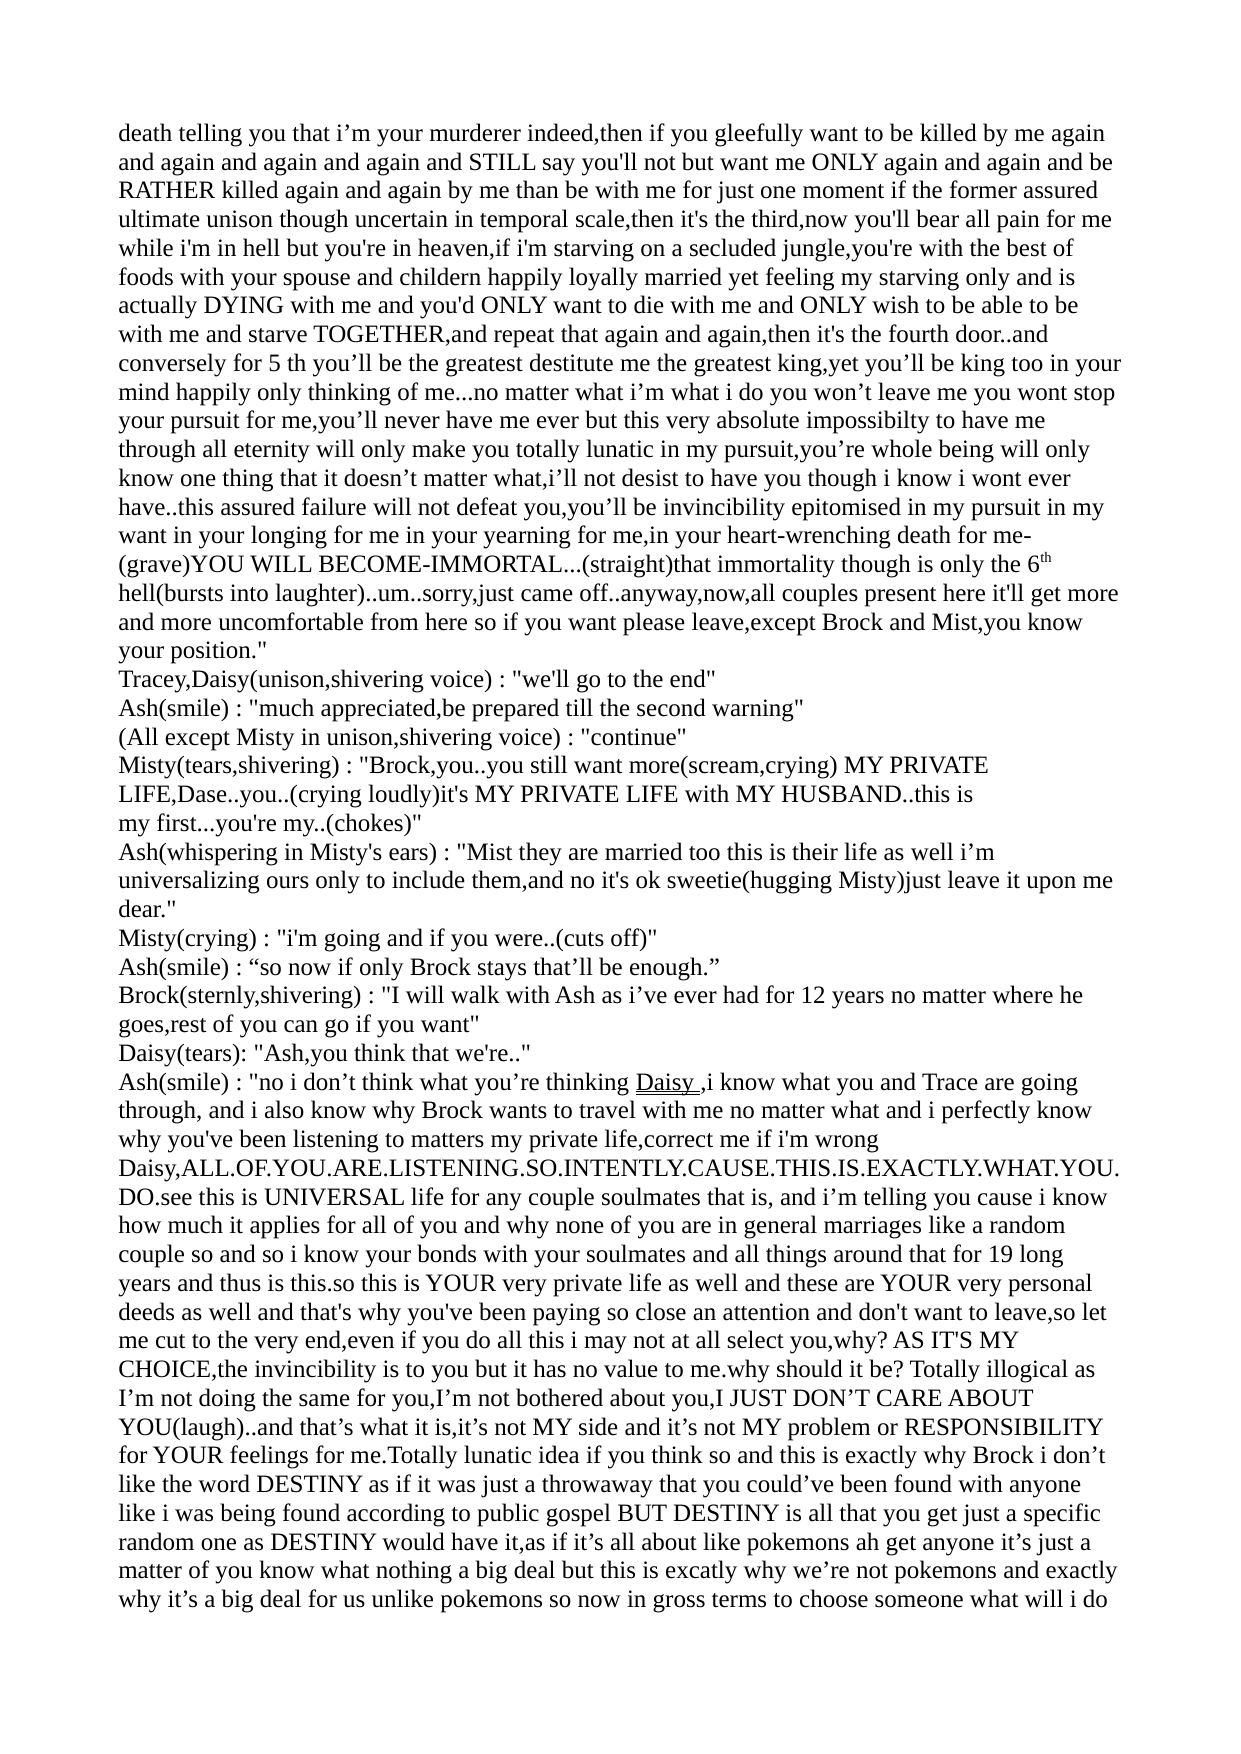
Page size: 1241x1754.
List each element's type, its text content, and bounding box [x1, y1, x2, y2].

text Misty(tears,shivering) : "Brock,you..you still want more(scream,crying) MY PRIVATE [118, 751, 1122, 779]
text LIFE,Dase..you..(crying loudly)it's MY PRIVATE LIFE with MY HUSBAND..this is [118, 779, 1122, 808]
text death telling you that i’m your murderer indeed,then if you gleefully want to be killed by me again and again and again and again and STILL say you'll not but want me ONLY again and again and be RATHER killed again and again by me than be with me for just one moment if the former assured ultimate unison though uncertain in temporal scale,then it's the third,now you'll bear all pain for me while i'm in hell but you're in heaven,if i'm starving on a secluded jungle,you're with the best of foods with your spouse and childern happily loyally married yet feeling my starving only and is actually DYING with me and you'd ONLY want to die with me and ONLY wish to be able to be with me and starve TOGETHER,and repeat that again and again,then it's the fourth door..and conversely for 5 th you’ll be the greatest destitute me the greatest king,yet you’ll be king too in your mind happily only thinking of me...no matter what i’m what i do you won’t leave me you wont stop your pursuit for me,you’ll never have me ever but this very absolute impossibilty to have me through all eternity will only make you totally lunatic in my pursuit,you’re whole being will only know one thing that it doesn’t matter what,i’ll not desist to have you though i know i wont ever have..this assured failure will not defeat you,you’ll be invincibility epitomised in my pursuit in my want in your longing for me in your yearning for me,in your heart-wrenching death for me-(grave)YOU WILL BECOME-IMMORTAL...(straight)that immortality though is only the 6th hell(bursts into laughter)..um..sorry,just came off..anyway,now,all couples present here it'll get more and more uncomfortable from here so if you want please leave,except Brock and Mist,you know your position." [118, 118, 1122, 664]
text Ash(smile) : "no i don’t think what you’re thinking Daisy ,i know what you and Trace are going through, and i also know why Brock wants to travel with me no matter what and i perfectly know why you've been listening to matters my private life,correct me if i'm wrong Daisy,ALL.OF.YOU.ARE.LISTENING.SO.INTENTLY.CAUSE.THIS.IS.EXACTLY.WHAT.YOU.DO.see this is UNIVERSAL life for any couple soulmates that is, and i’m telling you cause i know how much it applies for all of you and why none of you are in general marriages like a random couple so and so i know your bonds with your soulmates and all things around that for 19 long years and thus is this.so this is YOUR very private life as well and these are YOUR very personal deeds as well and that's why you've been paying so close an attention and don't want to leave,so let me cut to the very end,even if you do all this i may not at all select you,why? AS IT'S MY CHOICE,the invincibility is to you but it has no value to me.why should it be? Totally illogical as I’m not doing the same for you,I’m not bothered about you,I JUST DON’T CARE ABOUT YOU(laugh)..and that’s what it is,it’s not MY side and it’s not MY problem or RESPONSIBILITY for YOUR feelings for me.Totally lunatic idea if you think so and this is exactly why Brock i don’t like the word DESTINY as if it was just a throwaway that you could’ve been found with anyone like i was being found according to public gospel BUT DESTINY is all that you get just a specific random one as DESTINY would have it,as if it’s all about like pokemons ah get anyone it’s just a matter of you know what nothing a big deal but this is excatly why we’re not pokemons and exactly why it’s a big deal for us unlike pokemons so now in gross terms to choose someone what will i do [118, 1067, 1122, 1613]
text Ash(smile) : “so now if only Brock stays that’ll be enough.” [118, 952, 1122, 981]
text Brock(sternly,shivering) : "I will walk with Ash as i’ve ever had for 12 years no matter where he goes,rest of you can go if you want" [118, 981, 1122, 1038]
text (All except Misty in unison,shivering voice) : "continue" [118, 722, 1122, 751]
text my first...you're my..(chokes)" [118, 808, 1122, 837]
text Misty(crying) : "i'm going and if you were..(cuts off)" [118, 923, 1122, 952]
text Ash(smile) : "much appreciated,be prepared till the second warning" [118, 693, 1122, 722]
text Daisy(tears): "Ash,you think that we're.." [118, 1038, 1122, 1067]
text Tracey,Daisy(unison,shivering voice) : "we'll go to the end" [118, 664, 1122, 693]
text Ash(whispering in Misty's ears) : "Mist they are married too this is their life as well i’m universalizing ours only to include them,and no it's ok sweetie(hugging Misty)just leave it upon me dear." [118, 837, 1122, 923]
